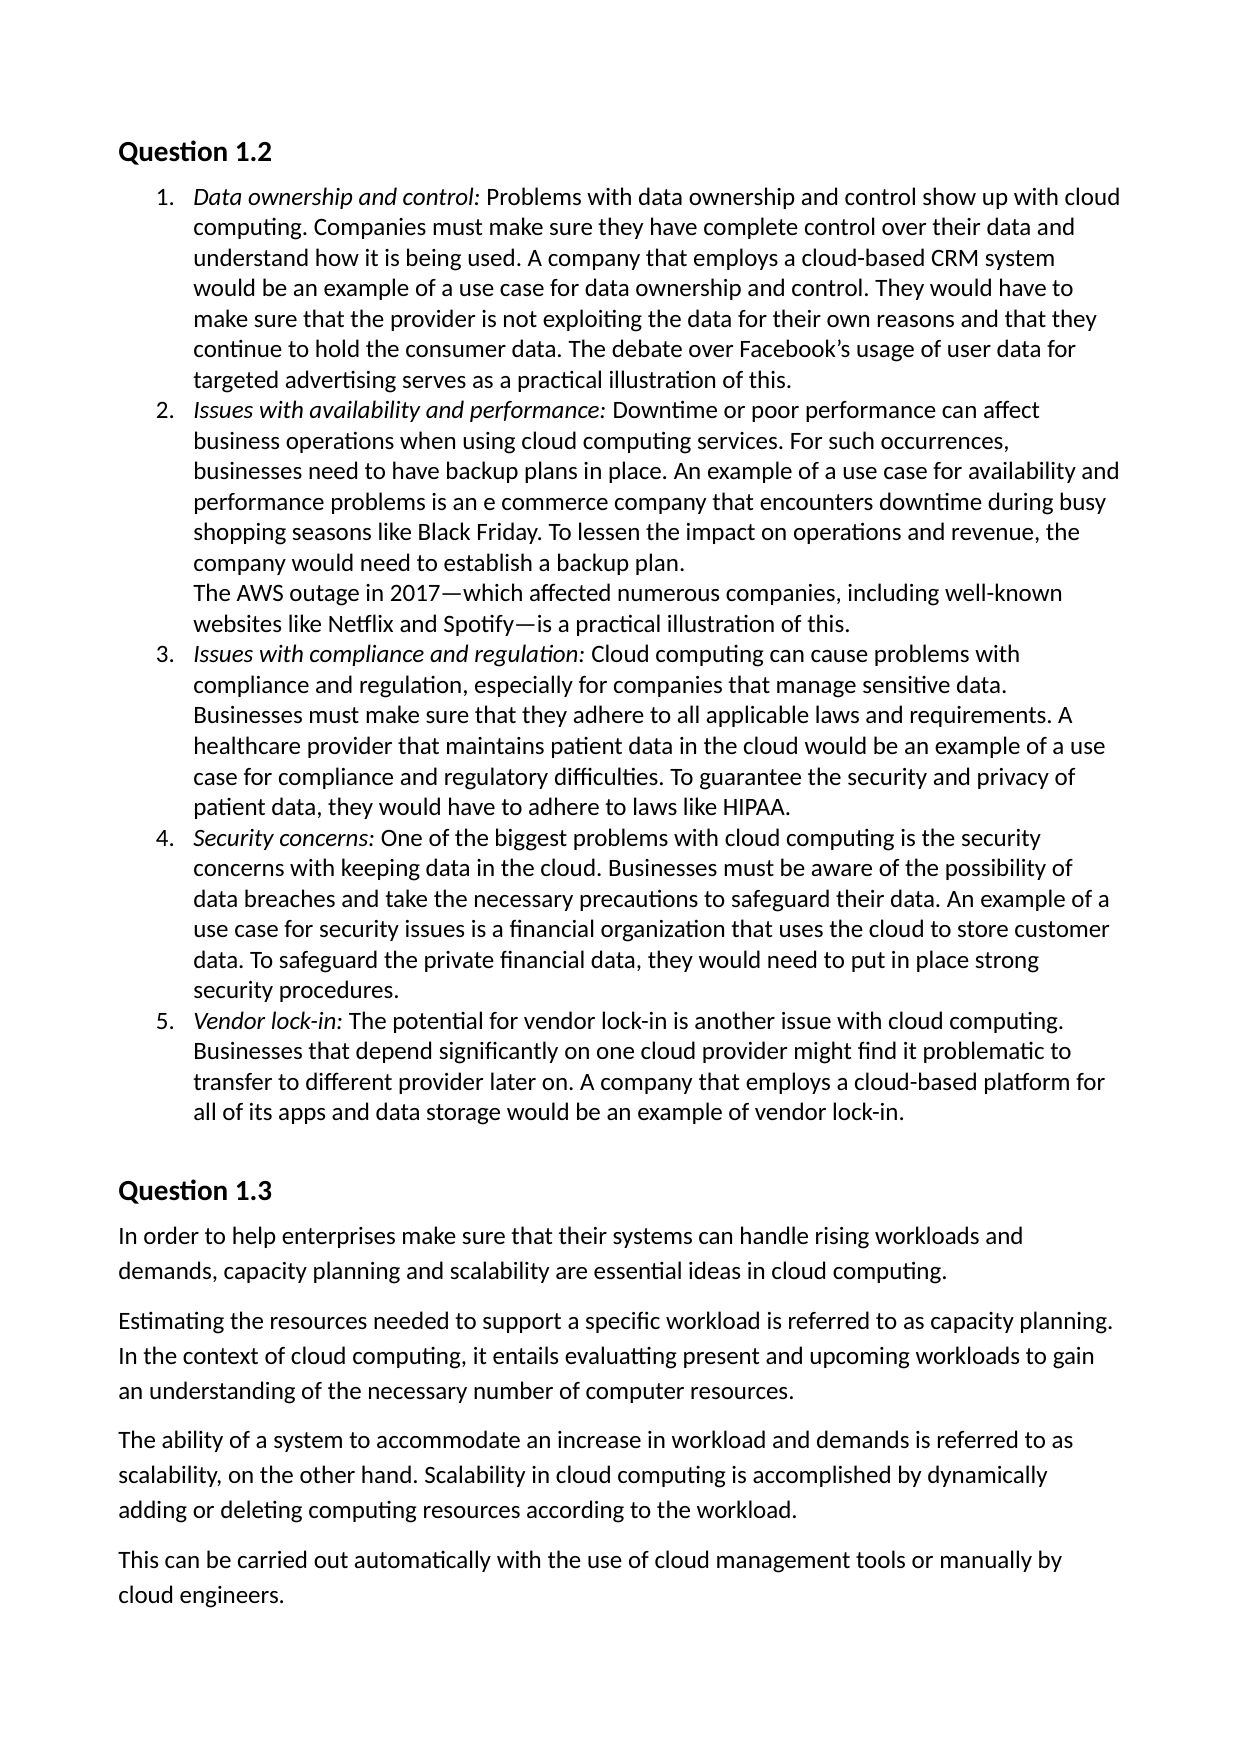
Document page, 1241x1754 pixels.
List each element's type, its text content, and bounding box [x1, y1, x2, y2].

list Issues with availability and performance: Downtime or poor performance can affect business operations when using cloud computing services. For such occurrences, businesses need to have backup plans in place. An example of a use case for availability and performance problems is an e commerce company that encounters downtime during busy shopping seasons like Black Friday. To lessen the impact on operations and revenue, the company would need to establish a backup plan. The AWS outage in 2017—which affected numerous companies, including well-known websites like Netflix and Spotify—is a practical illustration of this. [156, 394, 1122, 639]
list Data ownership and control: Problems with data ownership and control show up with cloud computing. Companies must make sure they have complete control over their data and understand how it is being used. A company that employs a cloud-based CRM system would be an example of a use case for data ownership and control. They would have to make sure that the provider is not exploiting the data for their own reasons and that they continue to hold the consumer data. The debate over Facebook’s usage of user data for targeted advertising serves as a practical illustration of this. [156, 181, 1122, 394]
list Issues with compliance and regulation: Cloud computing can cause problems with compliance and regulation, especially for companies that manage sensitive data. Businesses must make sure that they adhere to all applicable laws and requirements. A healthcare provider that maintains patient data in the cloud would be an example of a use case for compliance and regulatory difficulties. To guarantee the security and privacy of patient data, they would have to adhere to laws like HIPAA. [156, 639, 1122, 822]
subtitle Question 1.3 [118, 1172, 1122, 1208]
text Estimating the resources needed to support a specific workload is referred to as capacity planning. In the context of cloud computing, it entails evaluatting present and upcoming workloads to gain an understanding of the necessary number of computer resources. [118, 1305, 1122, 1405]
text In order to help enterprises make sure that their systems can handle rising workloads and demands, capacity planning and scalability are essential ideas in cloud computing. [118, 1220, 1122, 1286]
subtitle Question 1.2 [118, 133, 1122, 168]
text This can be carried out automatically with the use of cloud management tools or manually by cloud engineers. [118, 1544, 1122, 1609]
list Security concerns: One of the biggest problems with cloud computing is the security concerns with keeping data in the cloud. Businesses must be aware of the possibility of data breaches and take the necessary precautions to safeguard their data. An example of a use case for security issues is a financial organization that uses the cloud to store customer data. To safeguard the private financial data, they would need to put in place strong security procedures. [156, 822, 1122, 1005]
list Vendor lock-in: The potential for vendor lock-in is another issue with cloud computing. Businesses that depend significantly on one cloud provider might find it problematic to transfer to different provider later on. A company that employs a cloud-based platform for all of its apps and data storage would be an example of vendor lock-in. [156, 1005, 1122, 1127]
text The ability of a system to accommodate an increase in workload and demands is referred to as scalability, on the other hand. Scalability in cloud computing is accomplished by dynamically adding or deleting computing resources according to the workload. [118, 1424, 1122, 1525]
